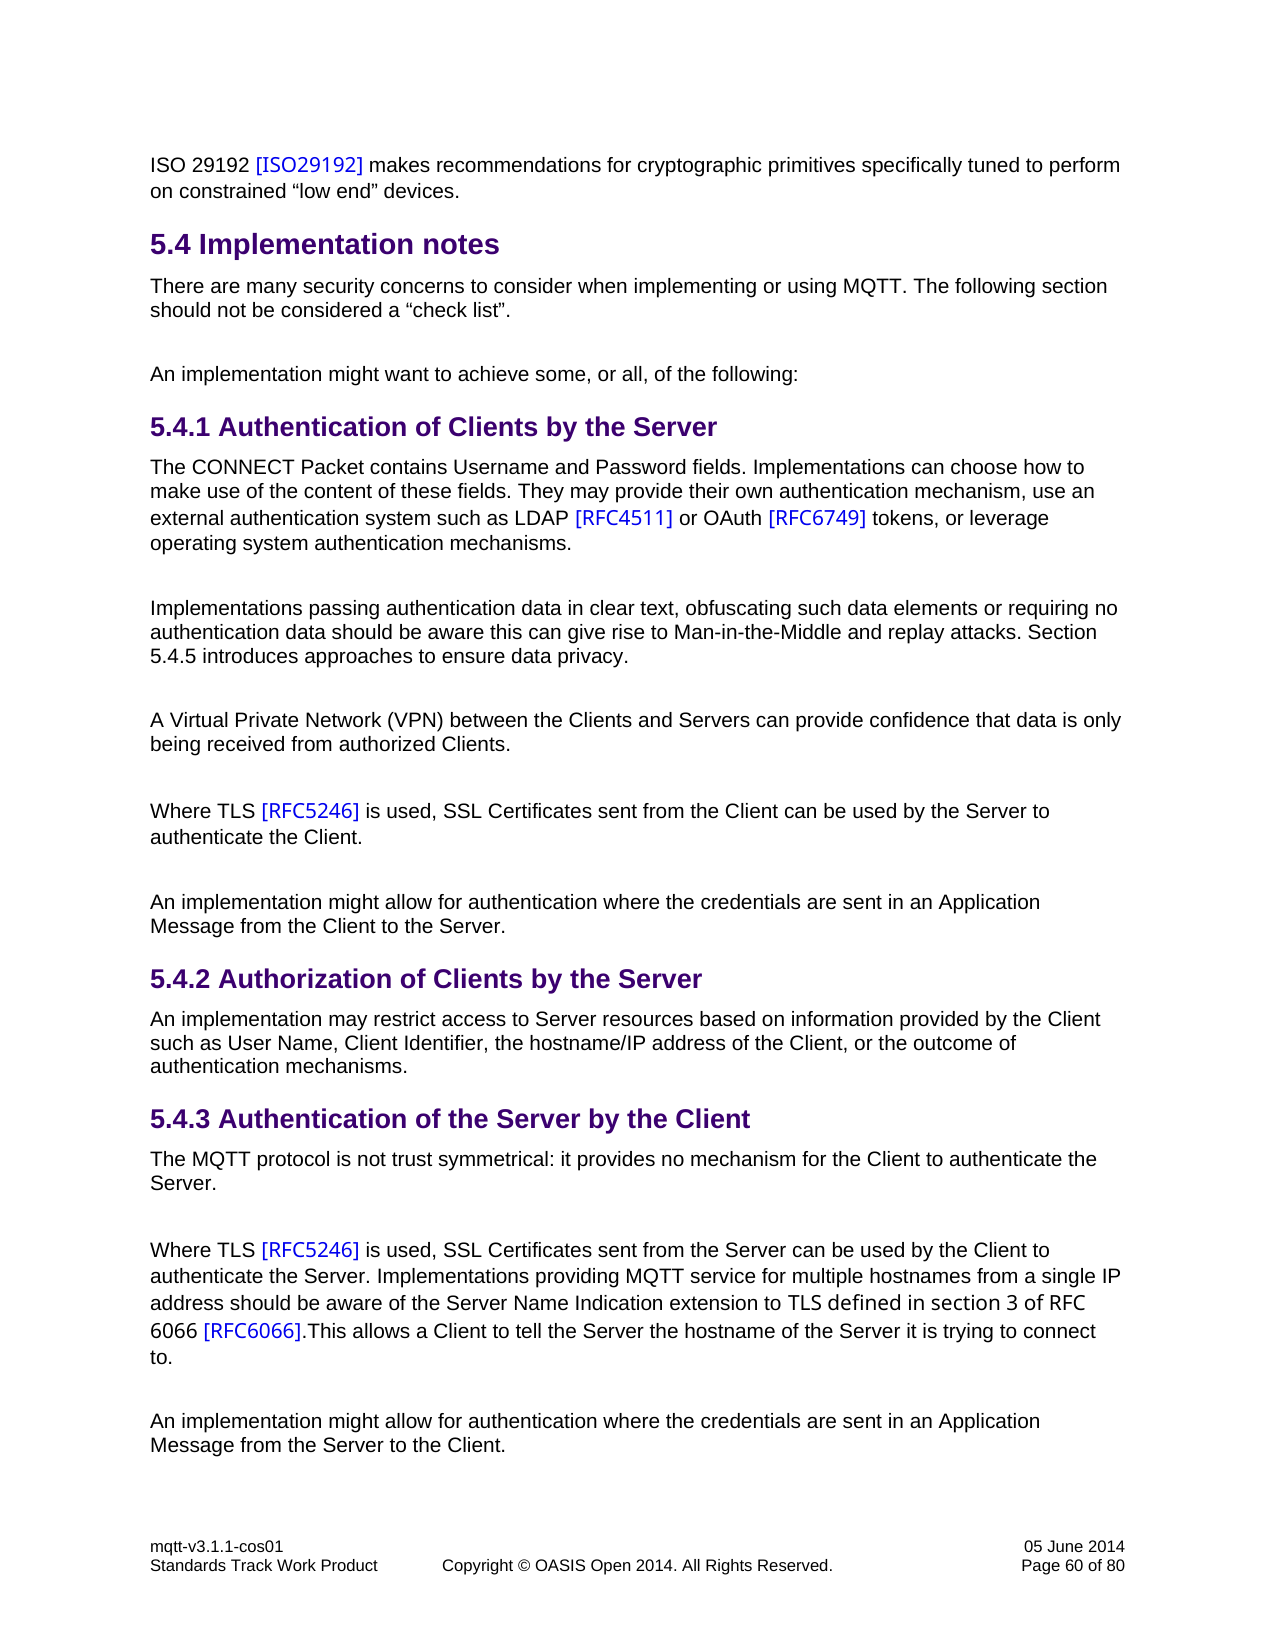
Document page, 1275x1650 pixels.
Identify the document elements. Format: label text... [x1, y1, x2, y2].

subtitle Authentication of Clients by the Server [150, 411, 1125, 442]
text The CONNECT Packet contains Username and Password fields. Implementations can choose how to make use of the content of these fields. They may provide their own authentication mechanism, use an external authentication system such as LDAP [RFC4511] or OAuth [RFC6749] tokens, or leverage operating system authentication mechanisms. [150, 455, 1125, 555]
text The MQTT protocol is not trust symmetrical: it provides no mechanism for the Client to authenticate the Server. [150, 1147, 1125, 1195]
subtitle Authorization of Clients by the Server [150, 963, 1125, 994]
text A Virtual Private Network (VPN) between the Clients and Servers can provide confidence that data is only being received from authorized Clients. [150, 708, 1125, 756]
text Where TLS [RFC5246] is used, SSL Certificates sent from the Server can be used by the Client to authenticate the Server. Implementations providing MQTT service for multiple hostnames from a single IP address should be aware of the Server Name Indication extension to TLS defined in section 3 of RFC 6066 [RFC6066].This allows a Client to tell the Server the hostname of the Server it is trying to connect to. [150, 1236, 1125, 1369]
text An implementation might allow for authentication where the credentials are sent in an Application Message from the Server to the Client. [150, 1409, 1125, 1457]
text ISO 29192 [ISO29192] makes recommendations for cryptographic primitives specifically tuned to perform on constrained “low end” devices. [150, 150, 1125, 202]
subtitle Implementation notes [150, 227, 1125, 261]
text There are many security concerns to consider when implementing or using MQTT. The following section should not be considered a “check list”. [150, 273, 1125, 321]
text An implementation may restrict access to Server resources based on information provided by the Client such as User Name, Client Identifier, the hostname/IP address of the Client, or the outcome of authentication mechanisms. [150, 1006, 1125, 1078]
subtitle Authentication of the Server by the Client [150, 1103, 1125, 1134]
text An implementation might want to achieve some, or all, of the following: [150, 362, 1125, 386]
text Where TLS [RFC5246] is used, SSL Certificates sent from the Client can be used by the Server to authenticate the Client. [150, 797, 1125, 849]
text Implementations passing authentication data in clear text, obfuscating such data elements or requiring no authentication data should be aware this can give rise to Man-in-the-Middle and replay attacks. Section 5.4.5 introduces approaches to ensure data privacy. [150, 596, 1125, 667]
text An implementation might allow for authentication where the credentials are sent in an Application Message from the Client to the Server. [150, 890, 1125, 938]
